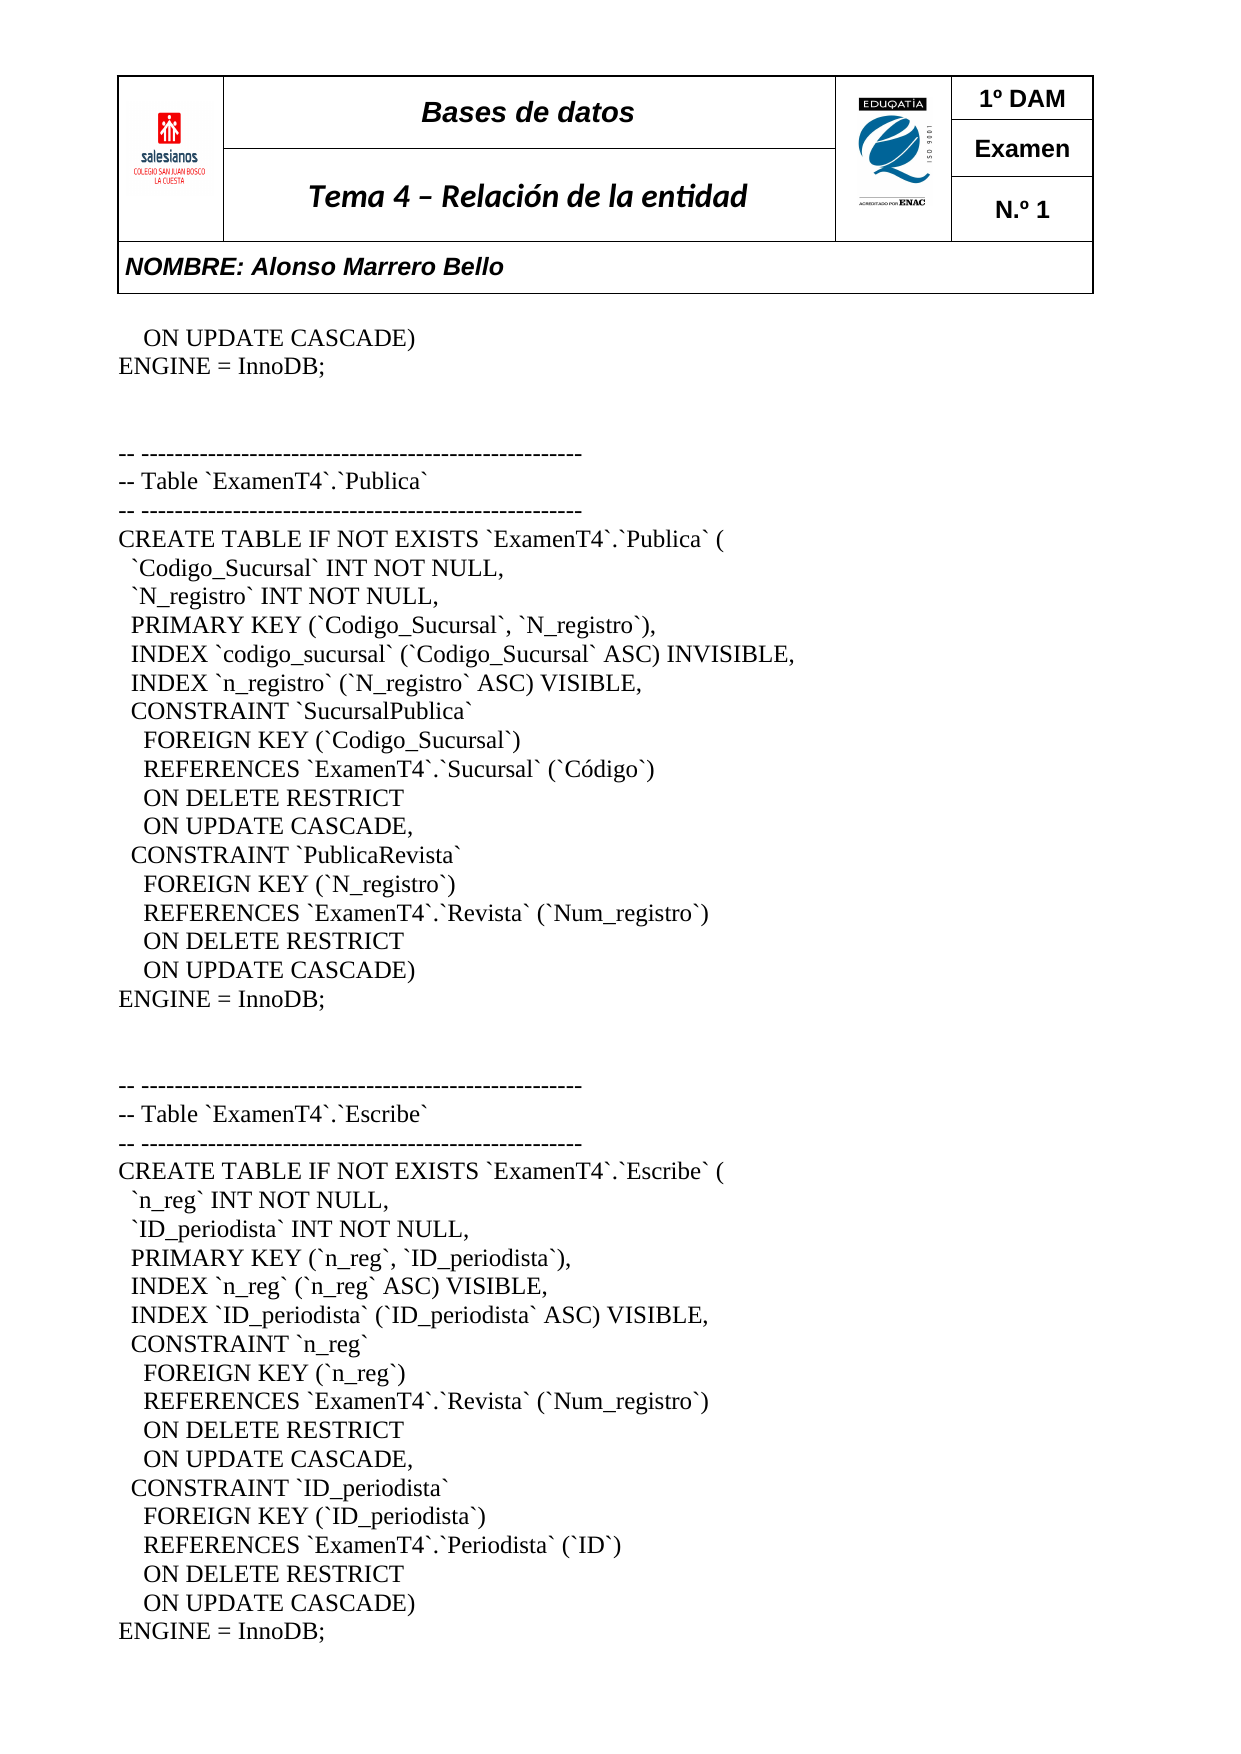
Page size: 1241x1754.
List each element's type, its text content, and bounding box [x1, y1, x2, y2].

text INDEX `n_registro` (`N_registro` ASC) VISIBLE, [118, 668, 1093, 696]
text FOREIGN KEY (`Codigo_Sucursal`) [118, 725, 1093, 754]
text CREATE TABLE IF NOT EXISTS `ExamenT4`.`Escribe` ( [118, 1156, 1093, 1185]
text -- ----------------------------------------------------- [118, 495, 1093, 524]
text PRIMARY KEY (`n_reg`, `ID_periodista`), [118, 1243, 1093, 1271]
text -- Table `ExamenT4`.`Publica` [118, 466, 1093, 495]
text ON DELETE RESTRICT [118, 1415, 1093, 1444]
text INDEX `ID_periodista` (`ID_periodista` ASC) VISIBLE, [118, 1300, 1093, 1329]
text CONSTRAINT `SucursalPublica` [118, 696, 1093, 725]
text `Codigo_Sucursal` INT NOT NULL, [118, 553, 1093, 581]
text -- ----------------------------------------------------- [118, 1128, 1093, 1156]
text CREATE TABLE IF NOT EXISTS `ExamenT4`.`Publica` ( [118, 524, 1093, 553]
text ON UPDATE CASCADE, [118, 1444, 1093, 1473]
text ON UPDATE CASCADE) [118, 955, 1093, 984]
text INDEX `n_reg` (`n_reg` ASC) VISIBLE, [118, 1271, 1093, 1300]
text REFERENCES `ExamenT4`.`Revista` (`Num_registro`) [118, 898, 1093, 926]
text FOREIGN KEY (`n_reg`) [118, 1358, 1093, 1386]
text ON DELETE RESTRICT [118, 926, 1093, 955]
text ENGINE = InnoDB; [118, 351, 1093, 380]
text `ID_periodista` INT NOT NULL, [118, 1214, 1093, 1243]
text ON DELETE RESTRICT [118, 783, 1093, 811]
text CONSTRAINT `ID_periodista` [118, 1473, 1093, 1501]
text ON DELETE RESTRICT [118, 1559, 1093, 1588]
text -- Table `ExamenT4`.`Escribe` [118, 1099, 1093, 1128]
text FOREIGN KEY (`N_registro`) [118, 869, 1093, 898]
text `n_reg` INT NOT NULL, [118, 1185, 1093, 1214]
text REFERENCES `ExamenT4`.`Sucursal` (`Código`) [118, 754, 1093, 783]
text ON UPDATE CASCADE, [118, 811, 1093, 840]
text ENGINE = InnoDB; [118, 984, 1093, 1013]
text ON UPDATE CASCADE) [118, 1588, 1093, 1616]
text REFERENCES `ExamenT4`.`Periodista` (`ID`) [118, 1530, 1093, 1559]
picture [126, 101, 215, 196]
text -- ----------------------------------------------------- [118, 438, 1093, 466]
text CONSTRAINT `PublicaRevista` [118, 840, 1093, 869]
text ON UPDATE CASCADE) [118, 323, 1093, 351]
text ENGINE = InnoDB; [118, 1616, 1093, 1645]
text INDEX `codigo_sucursal` (`Codigo_Sucursal` ASC) INVISIBLE, [118, 639, 1093, 668]
text PRIMARY KEY (`Codigo_Sucursal`, `N_registro`), [118, 610, 1093, 639]
picture [857, 97, 933, 206]
text `N_registro` INT NOT NULL, [118, 581, 1093, 610]
text FOREIGN KEY (`ID_periodista`) [118, 1501, 1093, 1530]
text -- ----------------------------------------------------- [118, 1070, 1093, 1099]
text REFERENCES `ExamenT4`.`Revista` (`Num_registro`) [118, 1386, 1093, 1415]
text CONSTRAINT `n_reg` [118, 1329, 1093, 1358]
